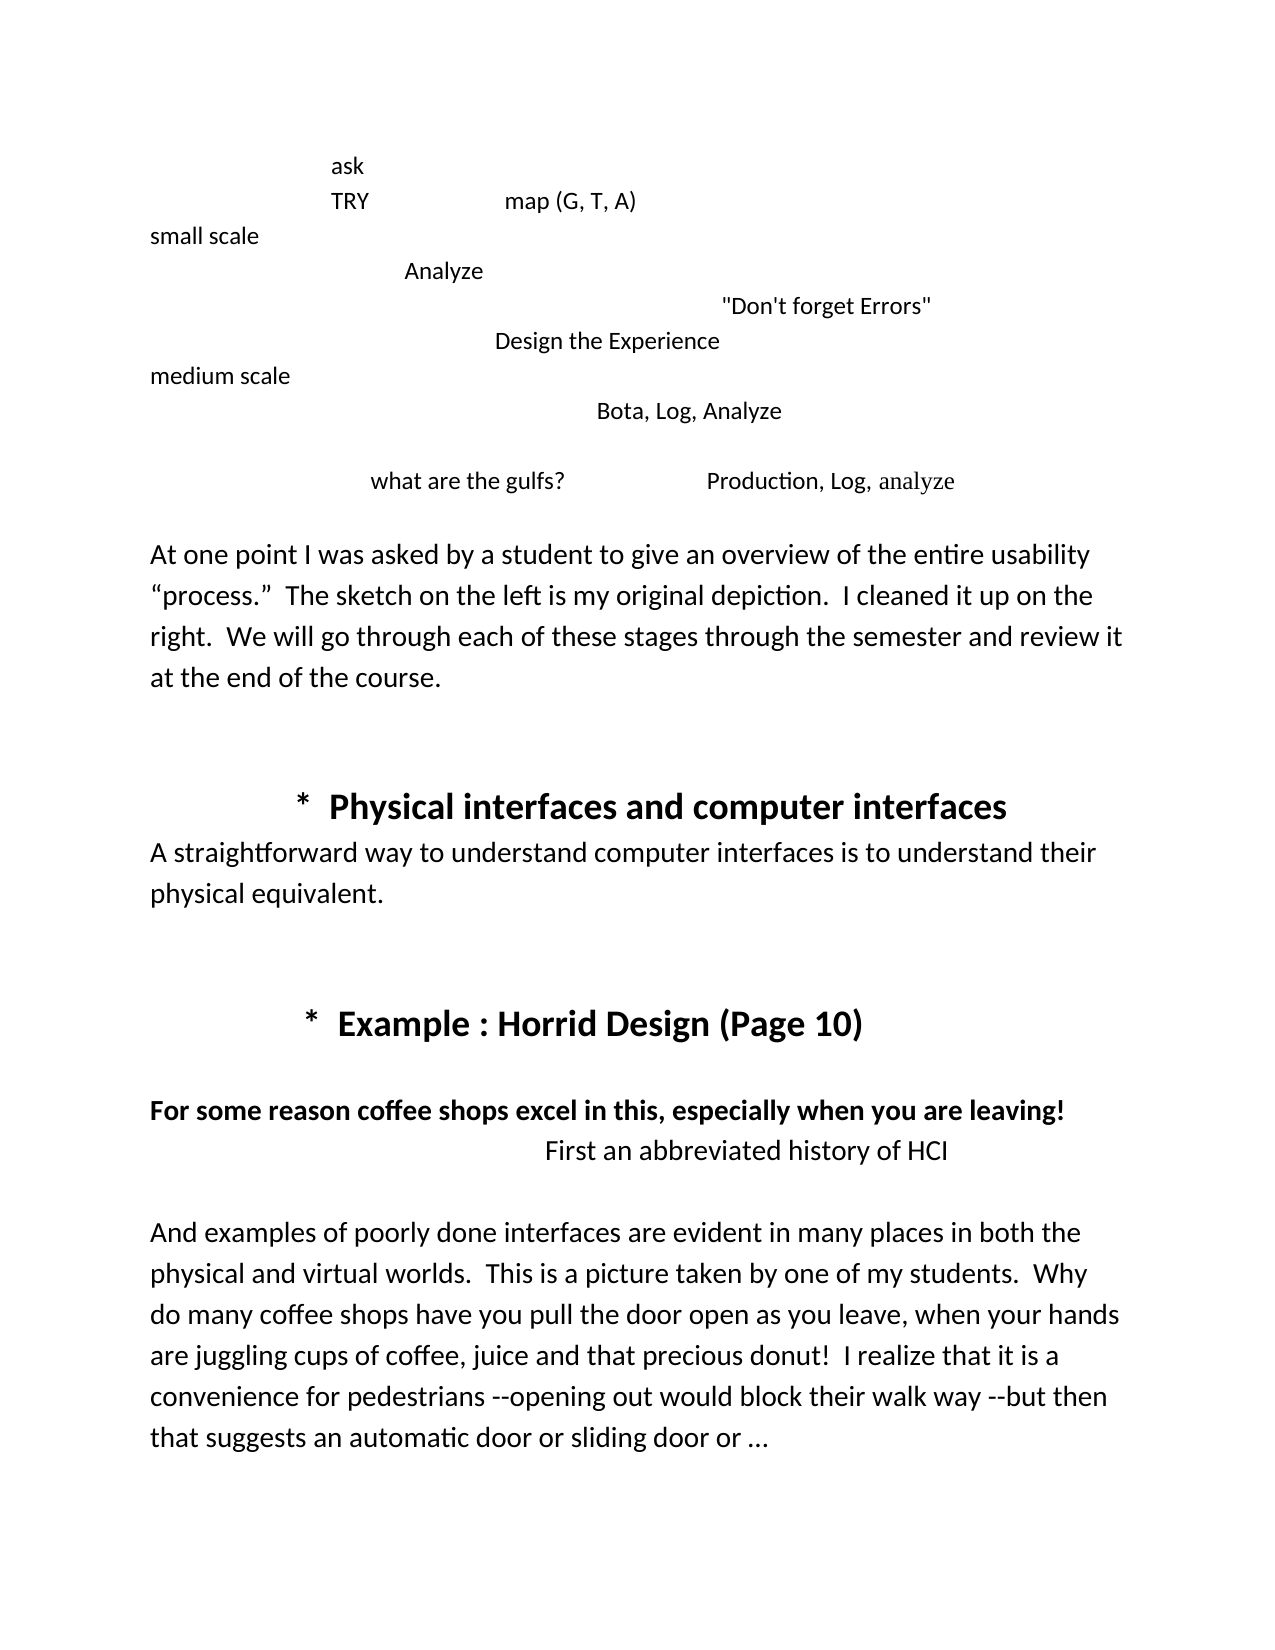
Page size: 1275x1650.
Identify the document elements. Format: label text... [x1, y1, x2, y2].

text ask TRY map (G, T, A) small scale Analyze "Don't forget Errors" Design the Experience medium scale Bota, Log, Analyze what are the gulfs? Production, Log, analyze At one point I was asked by a student to give an overview of the entire usability “process.” The sketch on the left is my original depiction. I cleaned it up on the right. We will go through each of these stages through the semester and review it at the end of the course. * Physical interfaces and computer interfaces A straightforward way to understand computer interfaces is to understand their physical equivalent. * Example : Horrid Design (Page 10) For some reason coffee shops excel in this, especially when you are leaving! First an abbreviated history of HCI And examples of poorly done interfaces are evident in many places in both the physical and virtual worlds. This is a picture taken by one of my students. Why do many coffee shops have you pull the door open as you leave, when your hands are juggling cups of coffee, juice and that precious donut! I realize that it is a convenience for pedestrians --opening out would block their walk way --but then that suggests an automatic door or sliding door or … [150, 150, 1125, 1496]
